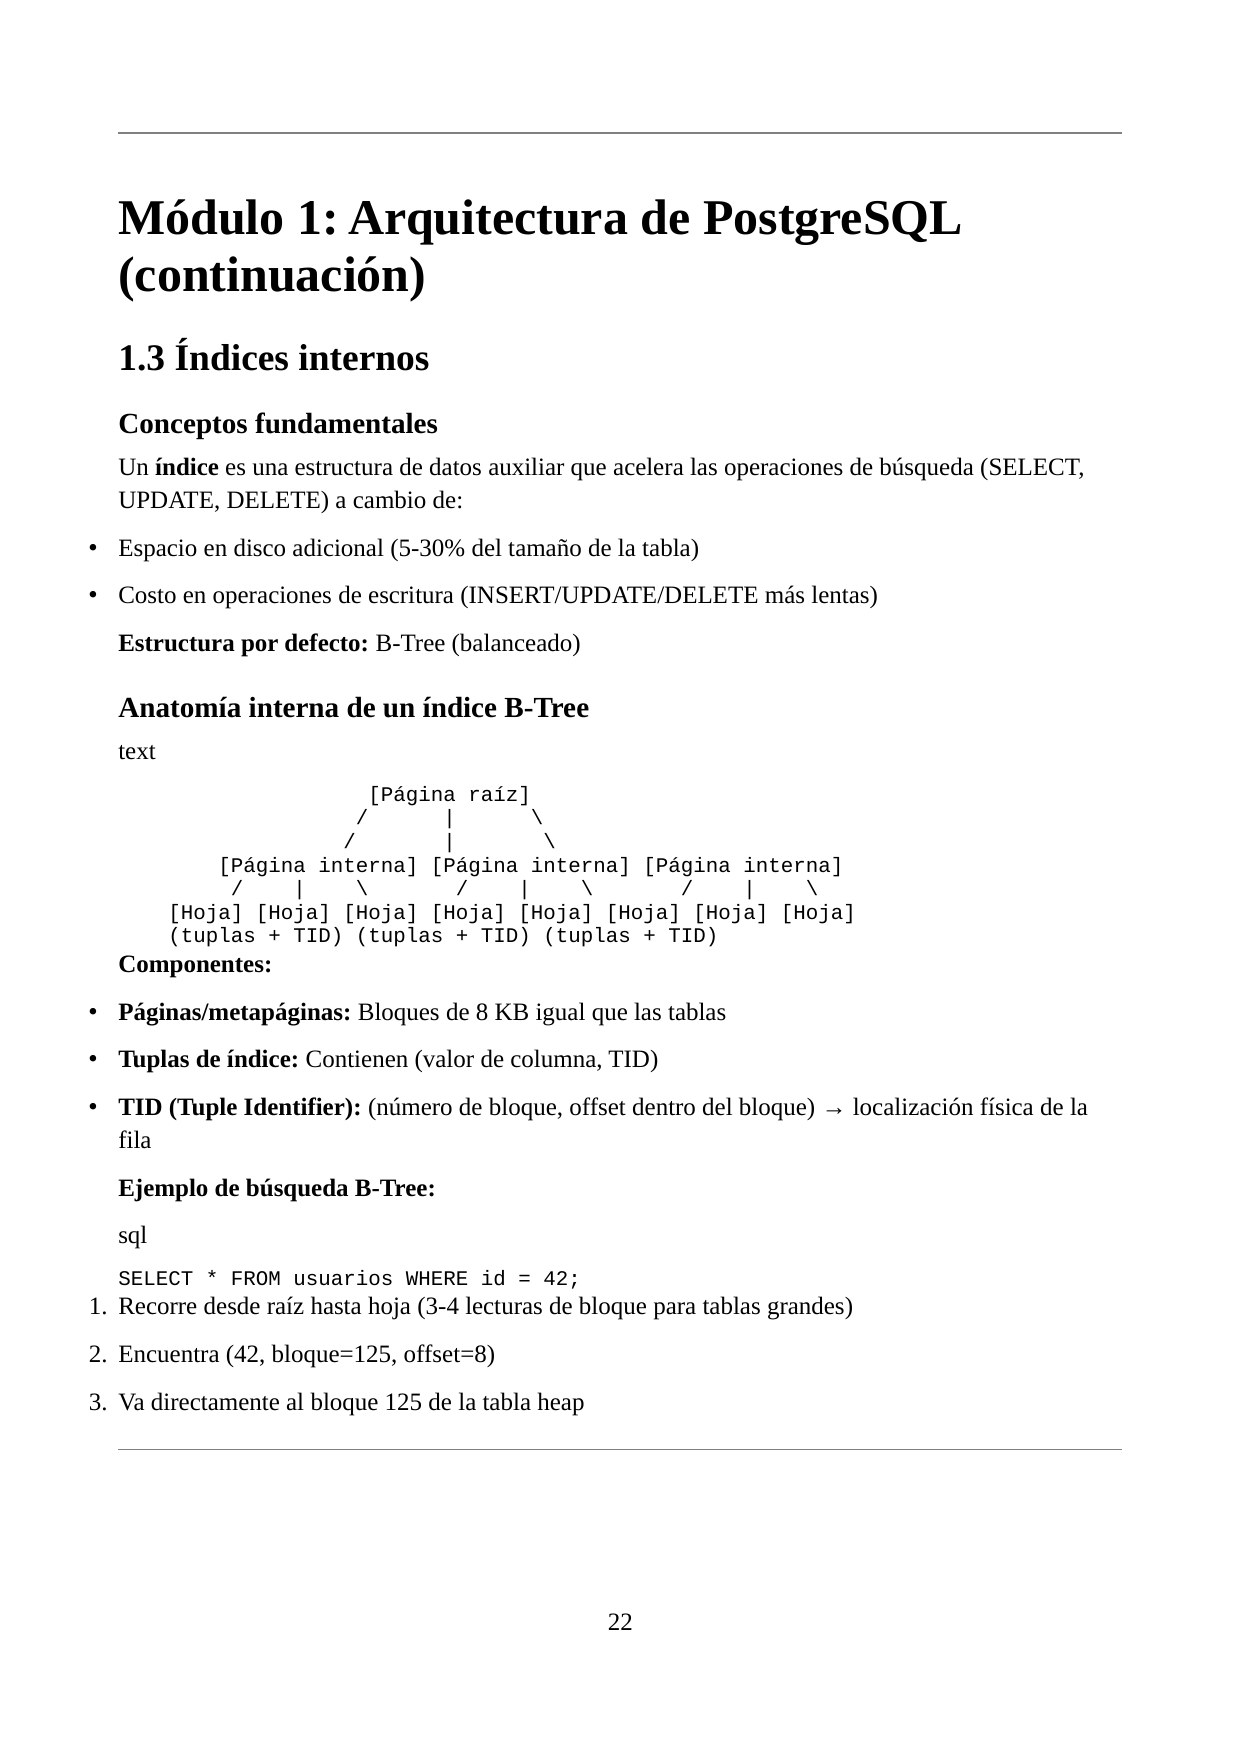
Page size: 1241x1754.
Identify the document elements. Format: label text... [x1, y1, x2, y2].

text / | \ [118, 831, 1122, 854]
text text [118, 736, 1122, 765]
text [Página interna] [Página interna] [Página interna] [118, 854, 1122, 878]
text / | \ / | \ / | \ [118, 878, 1122, 902]
list Tuplas de índice: Contienen (valor de columna, TID) [118, 1044, 1122, 1073]
list Va directamente al bloque 125 de la tabla heap [118, 1387, 1122, 1415]
text Ejemplo de búsqueda B-Tree: [118, 1173, 1122, 1201]
list Espacio en disco adicional (5-30% del tamaño de la tabla) [118, 533, 1122, 561]
text SELECT * FROM usuarios WHERE id = 42; [118, 1268, 1122, 1291]
text Un índice es una estructura de datos auxiliar que acelera las operaciones de búsqueda (SELECT, UPDATE, DELETE) a cambio de: [118, 452, 1122, 514]
subtitle Módulo 1: Arquitectura de PostgreSQL (continuación) [118, 187, 1122, 302]
text Componentes: [118, 949, 1122, 978]
subtitle Conceptos fundamentales [118, 406, 1122, 439]
text / | \ [118, 807, 1122, 831]
subtitle Anatomía interna de un índice B-Tree [118, 690, 1122, 723]
list Encuentra (42, bloque=125, offset=8) [118, 1339, 1122, 1368]
text Estructura por defecto: B-Tree (balanceado) [118, 628, 1122, 657]
text sql [118, 1220, 1122, 1249]
text [Hoja] [Hoja] [Hoja] [Hoja] [Hoja] [Hoja] [Hoja] [Hoja] [118, 902, 1122, 926]
list Páginas/metapáginas: Bloques de 8 KB igual que las tablas [118, 997, 1122, 1026]
list TID (Tuple Identifier): (número de bloque, offset dentro del bloque) → localización física de la fila [118, 1092, 1122, 1154]
list Recorre desde raíz hasta hoja (3-4 lecturas de bloque para tablas grandes) [118, 1291, 1122, 1320]
text (tuplas + TID) (tuplas + TID) (tuplas + TID) [118, 926, 1122, 949]
subtitle 1.3 Índices internos [118, 336, 1122, 379]
text [Página raíz] [118, 784, 1122, 807]
list Costo en operaciones de escritura (INSERT/UPDATE/DELETE más lentas) [118, 580, 1122, 609]
